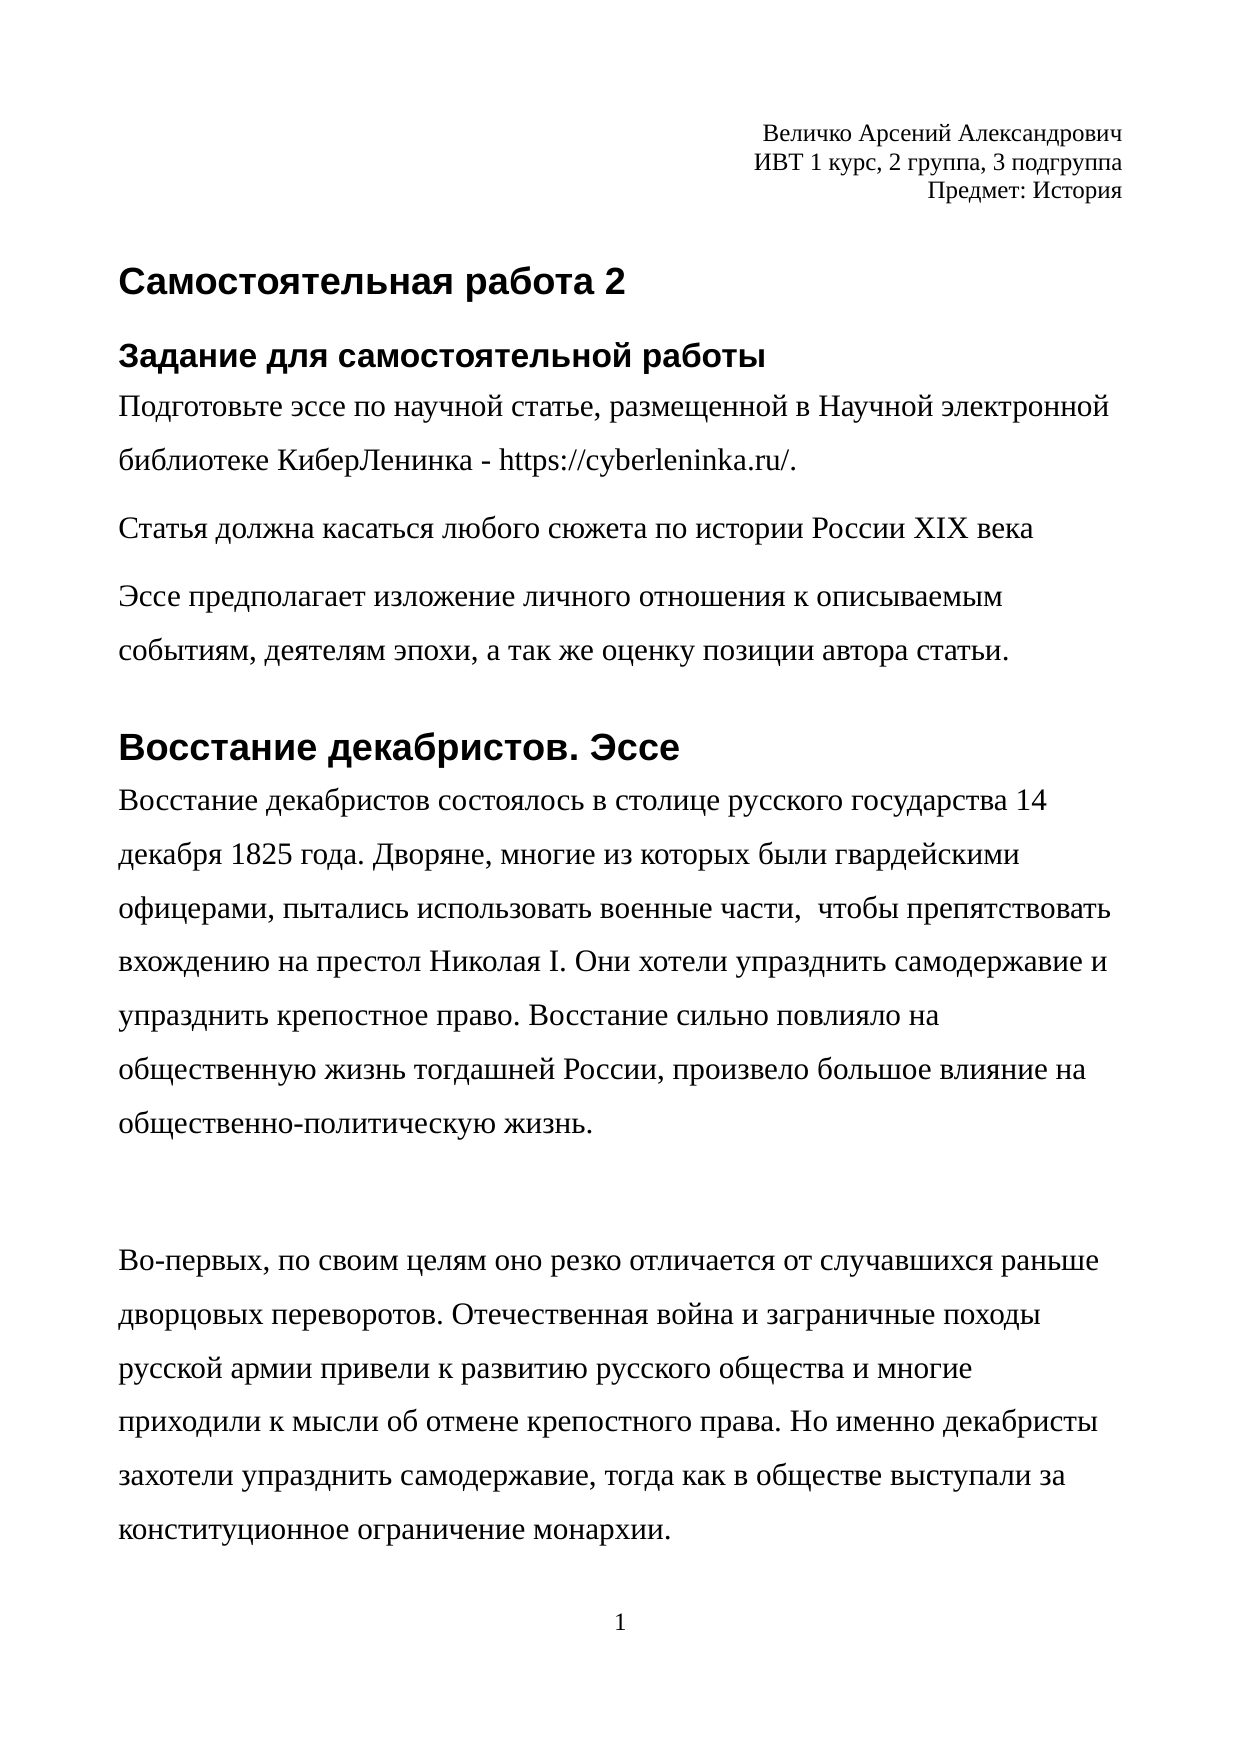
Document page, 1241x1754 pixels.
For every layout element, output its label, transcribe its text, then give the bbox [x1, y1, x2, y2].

text Подготовьте эссе по научной статье, размещенной в Научной электронной библиотеке КиберЛенинка - https://cyberleninka.ru/. [118, 387, 1122, 477]
text Эссе предполагает изложение личного отношения к описываемым событиям, деятелям эпохи, а так же оценку позиции автора статьи. [118, 578, 1122, 667]
subtitle Самостоятельная работа 2 [118, 259, 1122, 302]
subtitle Задание для самостоятельной работы [118, 336, 1122, 374]
text Восстание декабристов состоялось в столице русского государства 14 декабря 1825 года. Дворяне, многие из которых были гвардейскими офицерами, пытались использовать военные части, чтобы препятствовать вхождению на престол Николая I. Они хотели упразднить самодержавие и упразднить крепостное право. Восстание сильно повлияло на общественную жизнь тогдашней России, произвело большое влияние на общественно-политическую жизнь. [118, 781, 1122, 1140]
text Во-первых, по своим целям оно резко отличается от случавшихся раньше дворцовых переворотов. Отечественная война и заграничные походы русской армии привели к развитию русского общества и многие приходили к мысли об отмене крепостного права. Но именно декабристы захотели упразднить самодержавие, тогда как в обществе выступали за конституционное ограничение монархии. [118, 1241, 1122, 1546]
subtitle Восстание декабристов. Эссе [118, 725, 1122, 769]
text Статья должна касаться любого сюжета по истории России XIX века [118, 509, 1122, 545]
